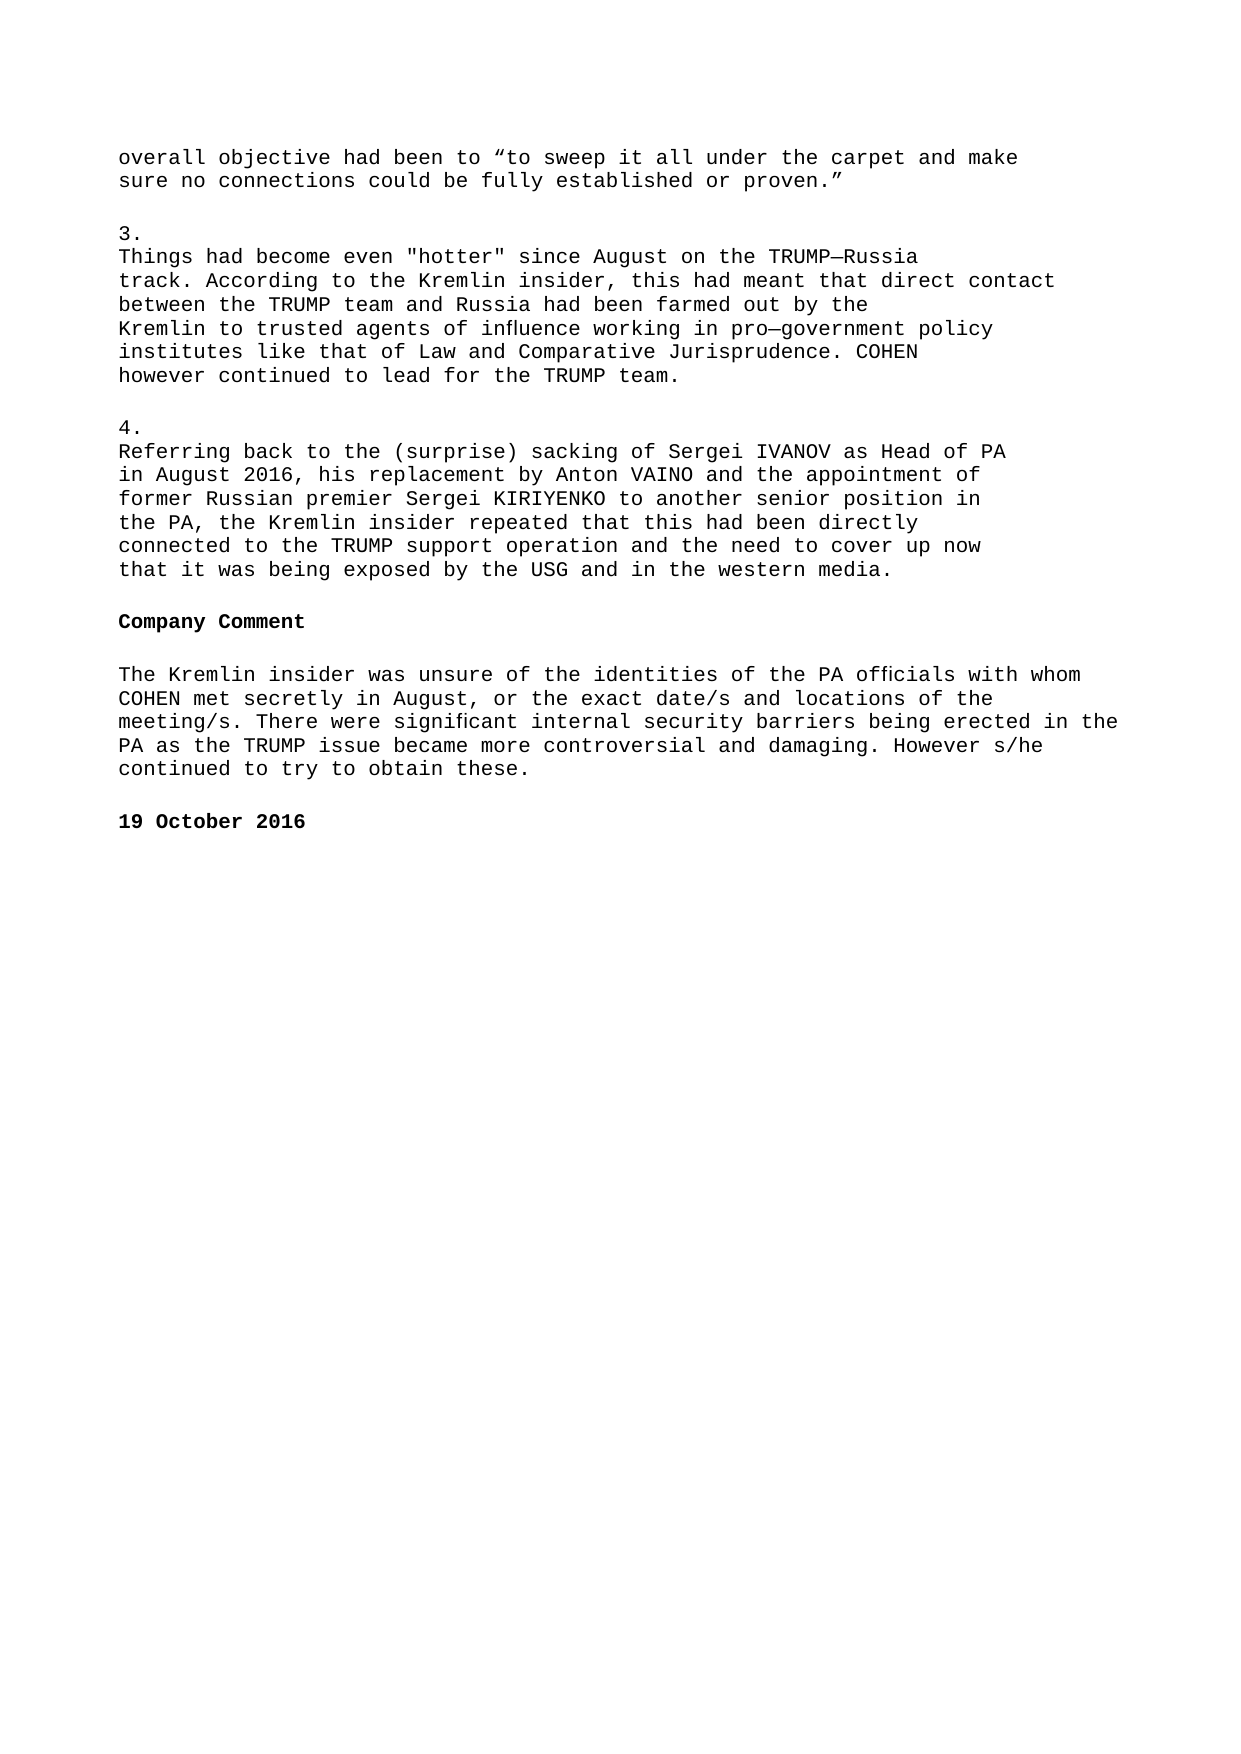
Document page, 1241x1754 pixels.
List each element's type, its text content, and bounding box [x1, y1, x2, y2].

text PA as the TRUMP issue became more controversial and damaging. However s/he [118, 735, 1122, 758]
text 3. [118, 223, 1122, 247]
text Kremlin to trusted agents of inﬂuence working in pro—government policy [118, 317, 1122, 341]
text between the TRUMP team and Russia had been farmed out by the [118, 294, 1122, 317]
text COHEN met secretly in August, or the exact date/s and locations of the [118, 687, 1122, 711]
text former Russian premier Sergei KIRIYENKO to another senior position in [118, 488, 1122, 512]
text connected to the TRUMP support operation and the need to cover up now [118, 535, 1122, 559]
text track. According to the Kremlin insider, this had meant that direct contact [118, 270, 1122, 294]
text continued to try to obtain these. [118, 758, 1122, 782]
text sure no connections could be fully established or proven.” [118, 171, 1122, 194]
text Company Comment [118, 611, 1122, 635]
text in August 2016, his replacement by Anton VAINO and the appointment of [118, 464, 1122, 488]
text The Kremlin insider was unsure of the identities of the PA ofﬁcials with whom [118, 664, 1122, 687]
text Things had become even "hotter" since August on the TRUMP—Russia [118, 247, 1122, 270]
text 19 October 2016 [118, 811, 1122, 834]
text institutes like that of Law and Comparative Jurisprudence. COHEN [118, 341, 1122, 365]
text overall objective had been to “to sweep it all under the carpet and make [118, 147, 1122, 171]
text 4. [118, 417, 1122, 441]
text however continued to lead for the TRUMP team. [118, 365, 1122, 388]
text Referring back to the (surprise) sacking of Sergei IVANOV as Head of PA [118, 441, 1122, 464]
text the PA, the Kremlin insider repeated that this had been directly [118, 512, 1122, 535]
text that it was being exposed by the USG and in the western media. [118, 559, 1122, 583]
text meeting/s. There were signiﬁcant internal security barriers being erected in the [118, 711, 1122, 735]
